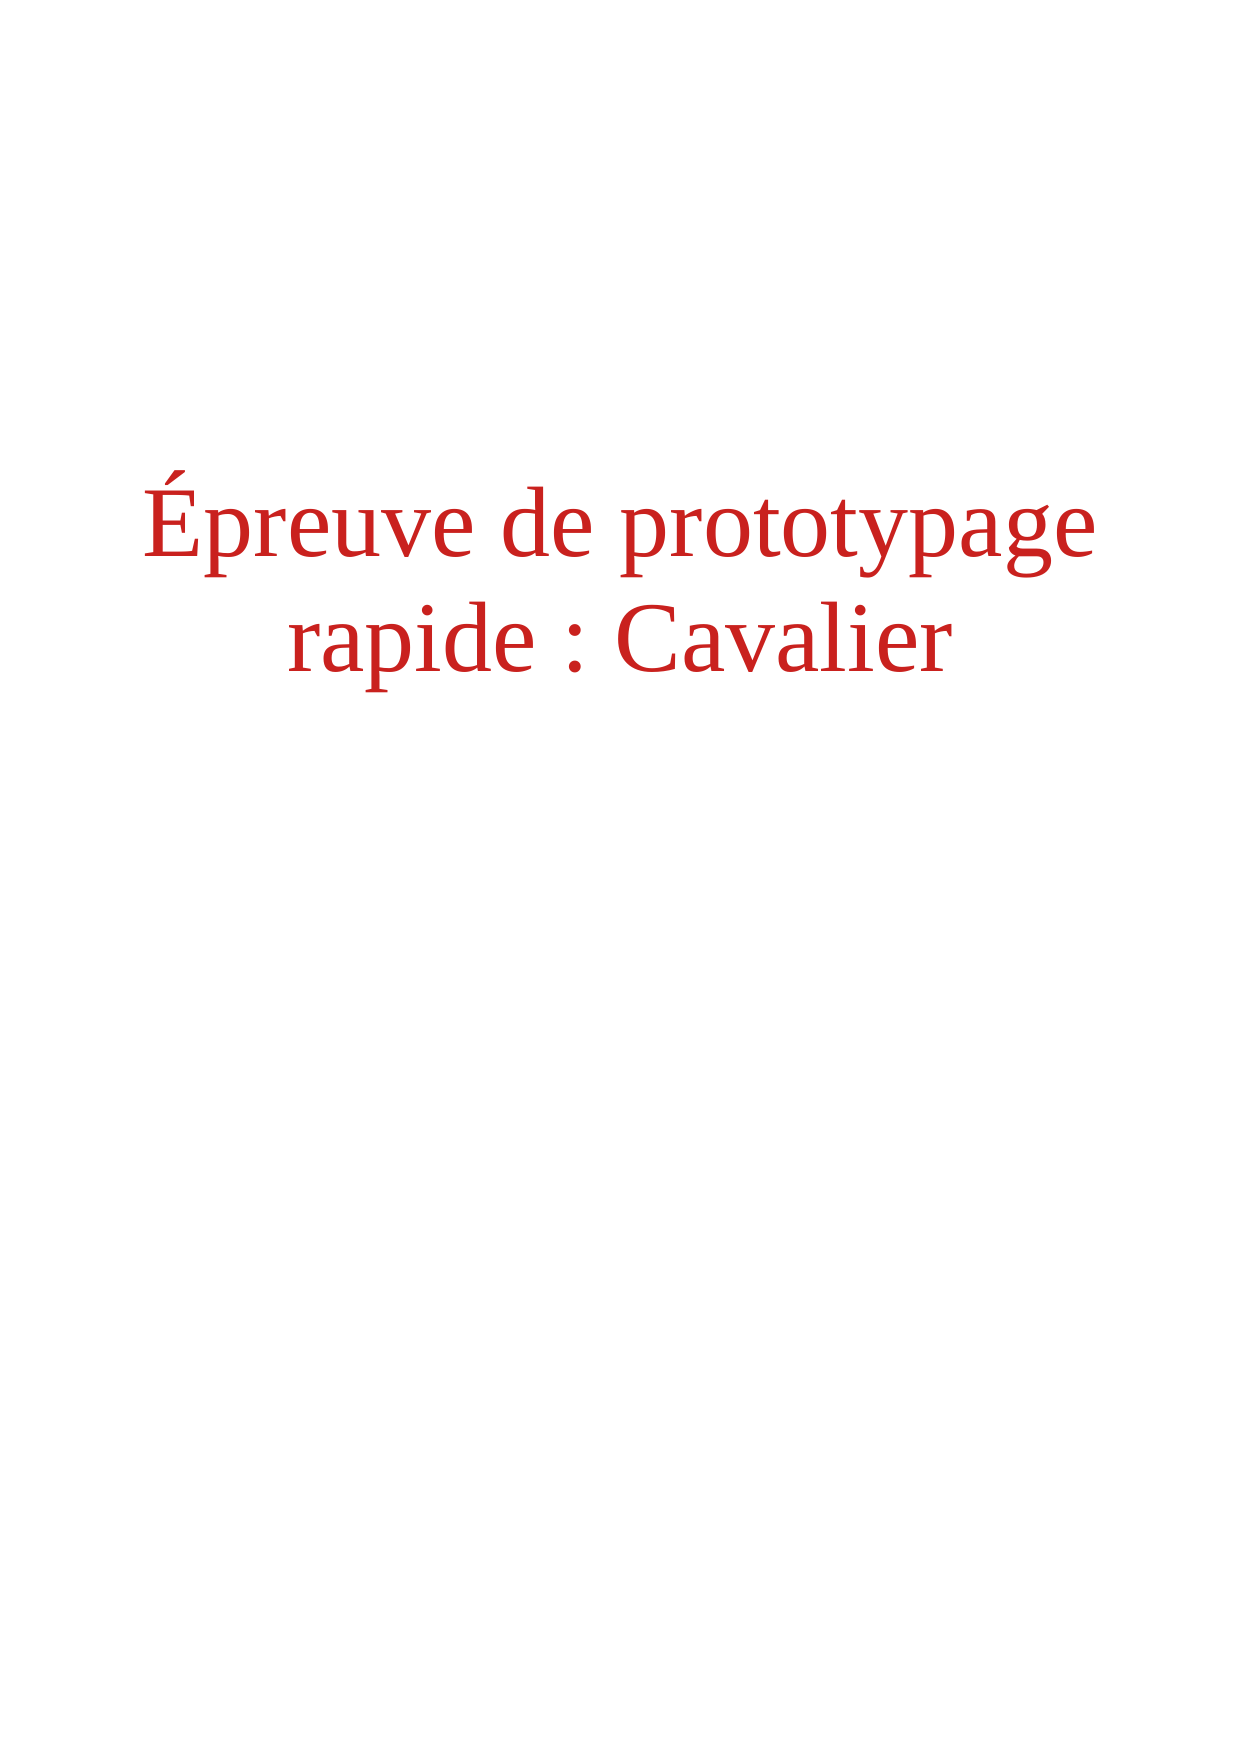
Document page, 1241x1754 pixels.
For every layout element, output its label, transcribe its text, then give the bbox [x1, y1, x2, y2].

text Épreuve de prototypage rapide : Cavalier [118, 463, 1122, 693]
